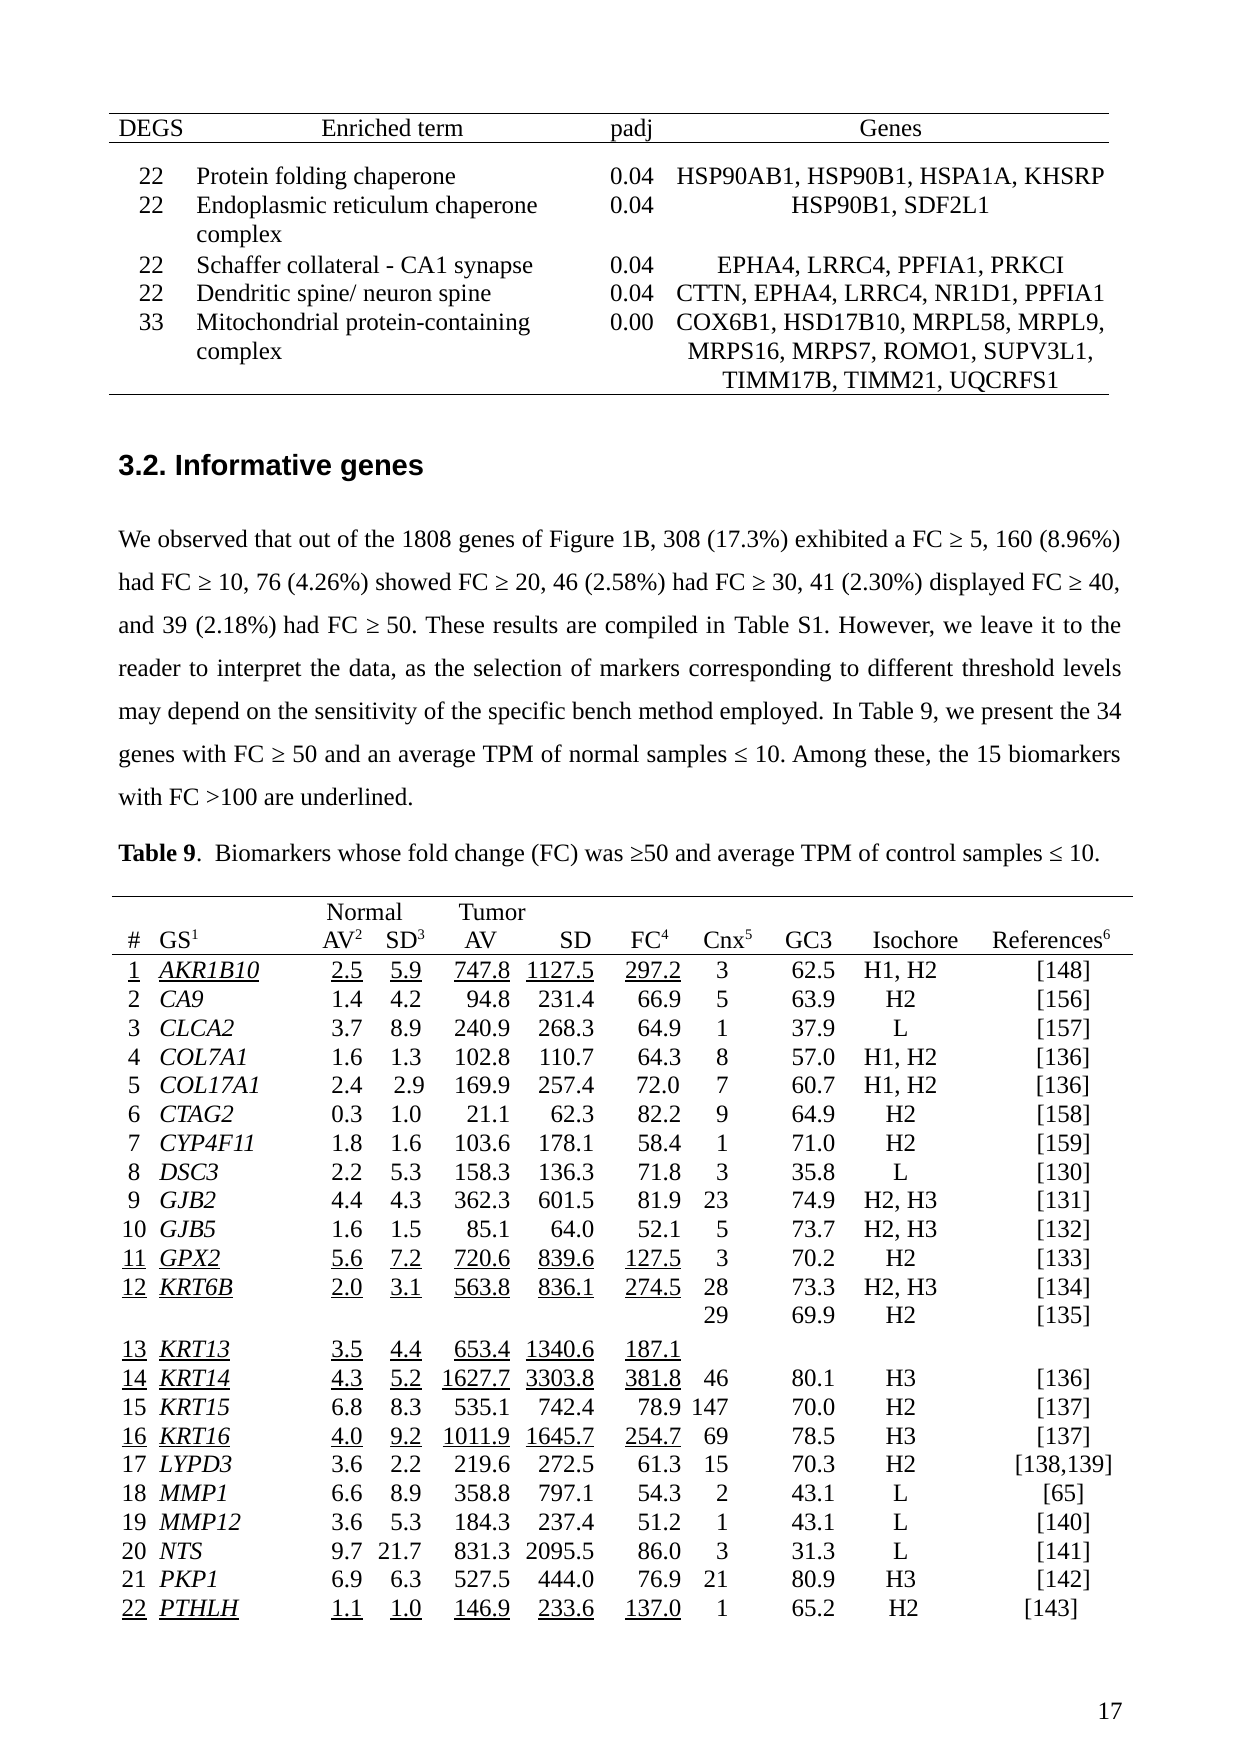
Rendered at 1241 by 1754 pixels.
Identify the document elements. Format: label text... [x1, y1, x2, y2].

table_cell 0.3 [301, 1099, 365, 1128]
table_cell 3 [684, 1243, 755, 1272]
table_cell 169.9 [424, 1070, 510, 1099]
table_cell 22 [109, 248, 193, 278]
table_cell [134]⁠ [969, 1272, 1133, 1300]
table_cell 5 [684, 1214, 755, 1243]
table_cell 21 [684, 1565, 755, 1593]
table_cell H2, H3 [862, 1272, 969, 1300]
table_cell 86.0 [597, 1536, 684, 1564]
table_cell 178.1 [510, 1128, 597, 1157]
table_cell GJB5 [156, 1214, 301, 1243]
table_cell 57.0 [755, 1042, 862, 1070]
table_cell 3 [684, 1157, 755, 1185]
table_cell [157]⁠ [969, 1013, 1133, 1042]
table_cell 5 [112, 1070, 156, 1099]
table_cell L [862, 1157, 969, 1185]
table_cell 4 [112, 1042, 156, 1070]
table_cell 219.6 [424, 1450, 510, 1478]
table_cell PKP1 [156, 1565, 301, 1593]
table_cell 237.4 [510, 1507, 597, 1536]
table_cell 21 [112, 1565, 156, 1593]
table_cell 72.0 [597, 1070, 684, 1099]
table_cell Endoplasmic reticulum chaperone complex [193, 190, 591, 248]
table_header [112, 897, 156, 926]
table_cell 29 [684, 1300, 755, 1363]
table_cell 46 [684, 1363, 755, 1392]
table_cell 3.5 [301, 1300, 365, 1363]
table_cell 76.9 [597, 1565, 684, 1593]
table_cell H2 [862, 1099, 969, 1128]
table_cell 3303.8 [510, 1363, 597, 1392]
table_cell [142]⁠ [969, 1565, 1133, 1593]
table_cell 21.1 [424, 1099, 510, 1128]
table_cell 3.6 [301, 1450, 365, 1478]
table_cell [159]⁠ [969, 1128, 1133, 1157]
table_cell 9.7 [301, 1536, 365, 1564]
table_cell 8 [112, 1157, 156, 1185]
table_cell H1, H2 [862, 1042, 969, 1070]
table_cell 5.9 [365, 955, 424, 984]
table_cell 6.9 [301, 1565, 365, 1593]
table_cell 5 [684, 984, 755, 1013]
table_cell 18 [112, 1478, 156, 1507]
table_cell Dendritic spine/ neuron spine [193, 279, 591, 307]
table_cell 5.3 [365, 1507, 424, 1536]
table_cell 33 [109, 307, 193, 393]
table_cell Schaffer collateral - CA1 synapse [193, 248, 591, 278]
table_cell # [112, 926, 156, 954]
table_cell 4.4 [365, 1300, 424, 1363]
list 3.2. Informative genes [118, 448, 1122, 482]
table_cell 0.04 [591, 248, 672, 278]
table_cell [158]⁠ [969, 1099, 1133, 1128]
table_cell NTS [156, 1536, 301, 1564]
table_cell 7.2 [365, 1243, 424, 1272]
table_cell 653.4 [424, 1300, 510, 1363]
table_cell CYP4F11 [156, 1128, 301, 1157]
table_cell 272.5 [510, 1450, 597, 1478]
table_cell [138,139] [969, 1450, 1133, 1478]
table_cell 254.7 [597, 1421, 684, 1449]
table_cell 52.1 [597, 1214, 684, 1243]
table_cell 35.8 [755, 1157, 862, 1185]
table_cell AV2 [301, 926, 365, 954]
table_cell 3 [684, 955, 755, 984]
table_cell 147 [684, 1392, 755, 1421]
table_cell 127.5 [597, 1243, 684, 1272]
table_cell 64.3 [597, 1042, 684, 1070]
table_cell 64.9 [597, 1013, 684, 1042]
table_cell KRT13 [156, 1300, 301, 1363]
table_cell 2.9 [365, 1070, 424, 1099]
table_cell 22 [109, 279, 193, 307]
table_cell MMP12 [156, 1507, 301, 1536]
table_cell H2, H3 [862, 1214, 969, 1243]
table_cell 43.1 [755, 1478, 862, 1507]
table_cell 2095.5 [510, 1536, 597, 1564]
table_cell [156]⁠ [969, 984, 1133, 1013]
table_cell 2 [684, 1478, 755, 1507]
table_cell 58.4 [597, 1128, 684, 1157]
table_cell 1 [684, 1507, 755, 1536]
table_cell [136]⁠ [969, 1363, 1133, 1392]
table_cell H3 [862, 1565, 969, 1593]
table_cell 65.2 [755, 1593, 862, 1622]
table_cell 22 [112, 1593, 156, 1622]
table_cell 527.5 [424, 1565, 510, 1593]
table_cell [140]⁠ [969, 1507, 1133, 1536]
table_cell [133]⁠ [969, 1243, 1133, 1272]
table_cell 5.2 [365, 1363, 424, 1392]
table_cell 1.8 [301, 1128, 365, 1157]
table_header Enriched term [193, 114, 591, 142]
table_cell 4.3 [365, 1185, 424, 1214]
list We observed that out of the 1808 genes of Figure 1B, 308 (17.3%) exhibited a FC ≥ 5, 160 (8.96%) had FC ≥ 10, 76 (4.26%) showed FC ≥ 20, 46 (2.58%) had FC ≥ 30, 41 (2.30%) displayed FC ≥ 40, and 39 (2.18%) had FC ≥ 50. These results are compiled in Table S1. However, we leave it to the reader to interpret the data, as the selection of markers corresponding to different threshold levels may depend on the sensitivity of the specific bench method employed. In Table 9, we present the 34 genes with FC ≥ 50 and an average TPM of normal samples ≤ 10. Among these, the 15 biomarkers with FC >100 are underlined. [118, 524, 1122, 811]
table_cell H2 [862, 1392, 969, 1421]
table_cell H3 [862, 1363, 969, 1392]
table_cell 1.3 [365, 1042, 424, 1070]
table_cell 158.3 [424, 1157, 510, 1185]
table_header Normal [301, 897, 424, 926]
table_cell 601.5 [510, 1185, 597, 1214]
table_cell 51.2 [597, 1507, 684, 1536]
table_cell 381.8 [597, 1363, 684, 1392]
table_cell 137.0 [597, 1593, 684, 1622]
table_cell CLCA2 [156, 1013, 301, 1042]
table_cell L [862, 1478, 969, 1507]
table_cell [143]⁠ [969, 1593, 1133, 1622]
table_cell 28 [684, 1272, 755, 1300]
table_cell 4.0 [301, 1421, 365, 1449]
table_cell COL17A1 [156, 1070, 301, 1099]
table_cell PTHLH [156, 1593, 301, 1622]
table_cell 110.7 [510, 1042, 597, 1070]
table_cell 240.9 [424, 1013, 510, 1042]
table_cell CTTN, EPHA4, LRRC4, NR1D1, PPFIA1 [673, 279, 1109, 307]
table_cell 836.1 [510, 1272, 597, 1300]
table_cell H2 [862, 1300, 969, 1363]
table_cell GS1 [156, 926, 301, 954]
table_cell 103.6 [424, 1128, 510, 1157]
table_header [684, 897, 755, 926]
table_cell [137]⁠ [969, 1392, 1133, 1421]
table_cell 80.1 [755, 1363, 862, 1392]
table_cell 70.3 [755, 1450, 862, 1478]
table_cell COL7A1 [156, 1042, 301, 1070]
table_cell 54.3 [597, 1478, 684, 1507]
table_cell 70.0 [755, 1392, 862, 1421]
table_cell 184.3 [424, 1507, 510, 1536]
table_cell 8.9 [365, 1013, 424, 1042]
table_cell 136.3 [510, 1157, 597, 1185]
table_header Tumor [424, 897, 597, 926]
table_cell 3 [112, 1013, 156, 1042]
table_cell 19 [112, 1507, 156, 1536]
table_header Genes [673, 114, 1109, 142]
table_cell 62.3 [510, 1099, 597, 1128]
table_cell 231.4 [510, 984, 597, 1013]
table_cell [135]⁠ [969, 1300, 1133, 1363]
table_cell 7 [684, 1070, 755, 1099]
table_cell 15 [684, 1450, 755, 1478]
table_cell FC4 [597, 926, 684, 954]
table_header [755, 897, 862, 926]
table_cell 14 [112, 1363, 156, 1392]
table_cell 1627.7 [424, 1363, 510, 1392]
table_cell 2.4 [301, 1070, 365, 1099]
table_cell 62.5 [755, 955, 862, 984]
table_cell H2 [862, 1128, 969, 1157]
table_cell 1340.6 [510, 1300, 597, 1363]
table_header DEGS [109, 114, 193, 142]
table_cell 80.9 [755, 1565, 862, 1593]
table_cell 268.3 [510, 1013, 597, 1042]
table_cell 3.1 [365, 1272, 424, 1300]
table_cell CA9 [156, 984, 301, 1013]
table_cell 17 [112, 1450, 156, 1478]
table_cell [136]⁠ [969, 1042, 1133, 1070]
table_cell L [862, 1507, 969, 1536]
table_cell GJB2 [156, 1185, 301, 1214]
table_cell H2 [862, 1243, 969, 1272]
table_header [969, 897, 1133, 926]
table_cell 1 [684, 1013, 755, 1042]
table_cell 73.3 [755, 1272, 862, 1300]
table_cell [131]⁠ [969, 1185, 1133, 1214]
table_cell GPX2 [156, 1243, 301, 1272]
table_cell MMP1 [156, 1478, 301, 1507]
table_cell CTAG2 [156, 1099, 301, 1128]
table_cell 3 [684, 1536, 755, 1564]
table_cell 13 [112, 1300, 156, 1363]
table_cell 444.0 [510, 1565, 597, 1593]
table_cell 7 [112, 1128, 156, 1157]
table_cell Isochore [862, 926, 969, 954]
table_cell 0.00 [591, 307, 672, 393]
table_cell KRT14 [156, 1363, 301, 1392]
table_cell 64.9 [755, 1099, 862, 1128]
table_cell 1.6 [301, 1214, 365, 1243]
table_cell 5.3 [365, 1157, 424, 1185]
table_cell 831.3 [424, 1536, 510, 1564]
table_cell Protein folding chaperone [193, 143, 591, 190]
table_cell H1, H2 [862, 955, 969, 984]
table_cell 747.8 [424, 955, 510, 984]
table_cell 563.8 [424, 1272, 510, 1300]
table_cell 6 [112, 1099, 156, 1128]
table_cell 21.7 [365, 1536, 424, 1564]
table_cell 8.9 [365, 1478, 424, 1507]
table_cell 69 [684, 1421, 755, 1449]
table_cell References6 [969, 926, 1133, 954]
table_cell 720.6 [424, 1243, 510, 1272]
table_cell H1, H2 [862, 1070, 969, 1099]
table_cell 71.8 [597, 1157, 684, 1185]
table_cell 4.2 [365, 984, 424, 1013]
table_cell 71.0 [755, 1128, 862, 1157]
table_cell 1 [684, 1593, 755, 1622]
table_cell 23 [684, 1185, 755, 1214]
table_cell 1.6 [365, 1128, 424, 1157]
table_header padj [591, 114, 672, 142]
table_cell H2 [862, 1450, 969, 1478]
table_cell 1127.5 [510, 955, 597, 984]
table_cell 9 [684, 1099, 755, 1128]
table_cell 43.1 [755, 1507, 862, 1536]
table_cell GC3 [755, 926, 862, 954]
table_cell 358.8 [424, 1478, 510, 1507]
table_cell 3.7 [301, 1013, 365, 1042]
table_cell 1.4 [301, 984, 365, 1013]
table_cell 146.9 [424, 1593, 510, 1622]
table_cell 1645.7 [510, 1421, 597, 1449]
table_cell 2.5 [301, 955, 365, 984]
table_cell COX6B1, HSD17B10, MRPL58, MRPL9, MRPS16, MRPS7, ROMO1, SUPV3L1, TIMM17B, TIMM21, UQCRFS1 [673, 307, 1109, 393]
table_cell AV [424, 926, 510, 954]
table_cell 9.2 [365, 1421, 424, 1449]
table_cell 8 [684, 1042, 755, 1070]
table_cell 1.5 [365, 1214, 424, 1243]
table_cell 78.9 [597, 1392, 684, 1421]
text Table 9. Biomarkers whose fold change (FC) was ≥50 and average TPM of control samples ≤ 10. [118, 838, 1122, 867]
table_cell H3 [862, 1421, 969, 1449]
table_cell LYPD3 [156, 1450, 301, 1478]
table_cell 1.1 [301, 1593, 365, 1622]
table_cell 187.1 [597, 1300, 684, 1363]
table_cell 233.6 [510, 1593, 597, 1622]
table_cell 6.3 [365, 1565, 424, 1593]
table_cell 15 [112, 1392, 156, 1421]
table_cell H2 [862, 1593, 969, 1622]
table_cell 9 [112, 1185, 156, 1214]
table_header [597, 897, 684, 926]
table_cell 797.1 [510, 1478, 597, 1507]
table_cell Mitochondrial protein-containing complex [193, 307, 591, 393]
table_cell 1.0 [365, 1099, 424, 1128]
table_cell KRT16 [156, 1421, 301, 1449]
table_cell AKR1B10 [156, 955, 301, 984]
table_cell SD3 [365, 926, 424, 954]
table_cell 839.6 [510, 1243, 597, 1272]
table_cell 274.5 [597, 1272, 684, 1300]
table_cell 102.8 [424, 1042, 510, 1070]
table_cell HSP90AB1, HSP90B1, HSPA1A, KHSRP [673, 143, 1109, 190]
table_cell 362.3 [424, 1185, 510, 1214]
table_cell [130]⁠ [969, 1157, 1133, 1185]
table_cell 69.9 [755, 1300, 862, 1363]
table_cell 2.0 [301, 1272, 365, 1300]
table_cell H2, H3 [862, 1185, 969, 1214]
table_cell 66.9 [597, 984, 684, 1013]
table_cell [132]⁠ [969, 1214, 1133, 1243]
table_cell 94.8 [424, 984, 510, 1013]
table_cell [137]⁠ [969, 1421, 1133, 1449]
table_cell 1011.9 [424, 1421, 510, 1449]
table_cell 1 [684, 1128, 755, 1157]
table_cell 74.9 [755, 1185, 862, 1214]
table_cell 11 [112, 1243, 156, 1272]
table_cell 1 [112, 955, 156, 984]
table_cell 31.3 [755, 1536, 862, 1564]
table_cell 2 [112, 984, 156, 1013]
table_cell 535.1 [424, 1392, 510, 1421]
table_cell 2.2 [365, 1450, 424, 1478]
table_cell [148]⁠ [969, 955, 1133, 984]
table_cell Cnx5 [684, 926, 755, 954]
table_cell 78.5 [755, 1421, 862, 1449]
table_cell [141]⁠ [969, 1536, 1133, 1564]
table_cell 4.3 [301, 1363, 365, 1392]
table_cell L [862, 1536, 969, 1564]
table_cell 61.3 [597, 1450, 684, 1478]
table_cell 4.4 [301, 1185, 365, 1214]
table_cell 85.1 [424, 1214, 510, 1243]
table_cell 2.2 [301, 1157, 365, 1185]
table_cell H2 [862, 984, 969, 1013]
table_cell 81.9 [597, 1185, 684, 1214]
table_cell 257.4 [510, 1070, 597, 1099]
table_cell 22 [109, 190, 193, 248]
table_cell 1.6 [301, 1042, 365, 1070]
table_cell 5.6 [301, 1243, 365, 1272]
table_cell 64.0 [510, 1214, 597, 1243]
table_cell 73.7 [755, 1214, 862, 1243]
table_cell 20 [112, 1536, 156, 1564]
table_cell 0.04 [591, 190, 672, 248]
table_cell 60.7 [755, 1070, 862, 1099]
table_cell 0.04 [591, 143, 672, 190]
table_cell 3.6 [301, 1507, 365, 1536]
table_header [862, 897, 969, 926]
table_cell KRT15 [156, 1392, 301, 1421]
table_cell 8.3 [365, 1392, 424, 1421]
table_cell KRT6B [156, 1272, 301, 1300]
table_cell DSC3 [156, 1157, 301, 1185]
table_cell 82.2 [597, 1099, 684, 1128]
table_cell [136]⁠ [969, 1070, 1133, 1099]
table_cell 10 [112, 1214, 156, 1243]
table_cell 0.04 [591, 279, 672, 307]
table_cell 6.6 [301, 1478, 365, 1507]
table_cell 1.0 [365, 1593, 424, 1622]
table_cell 12 [112, 1272, 156, 1300]
table_cell 297.2 [597, 955, 684, 984]
table_cell HSP90B1, SDF2L1 [673, 190, 1109, 248]
table_cell 16 [112, 1421, 156, 1449]
table_cell [65]⁠ [969, 1478, 1133, 1507]
table_cell L [862, 1013, 969, 1042]
table_header [156, 897, 301, 926]
table_cell EPHA4, LRRC4, PPFIA1, PRKCI [673, 248, 1109, 278]
table_cell 22 [109, 143, 193, 190]
table_cell SD [510, 926, 597, 954]
table_cell 37.9 [755, 1013, 862, 1042]
table_cell 70.2 [755, 1243, 862, 1272]
table_cell 742.4 [510, 1392, 597, 1421]
table_cell 6.8 [301, 1392, 365, 1421]
table_cell 63.9 [755, 984, 862, 1013]
